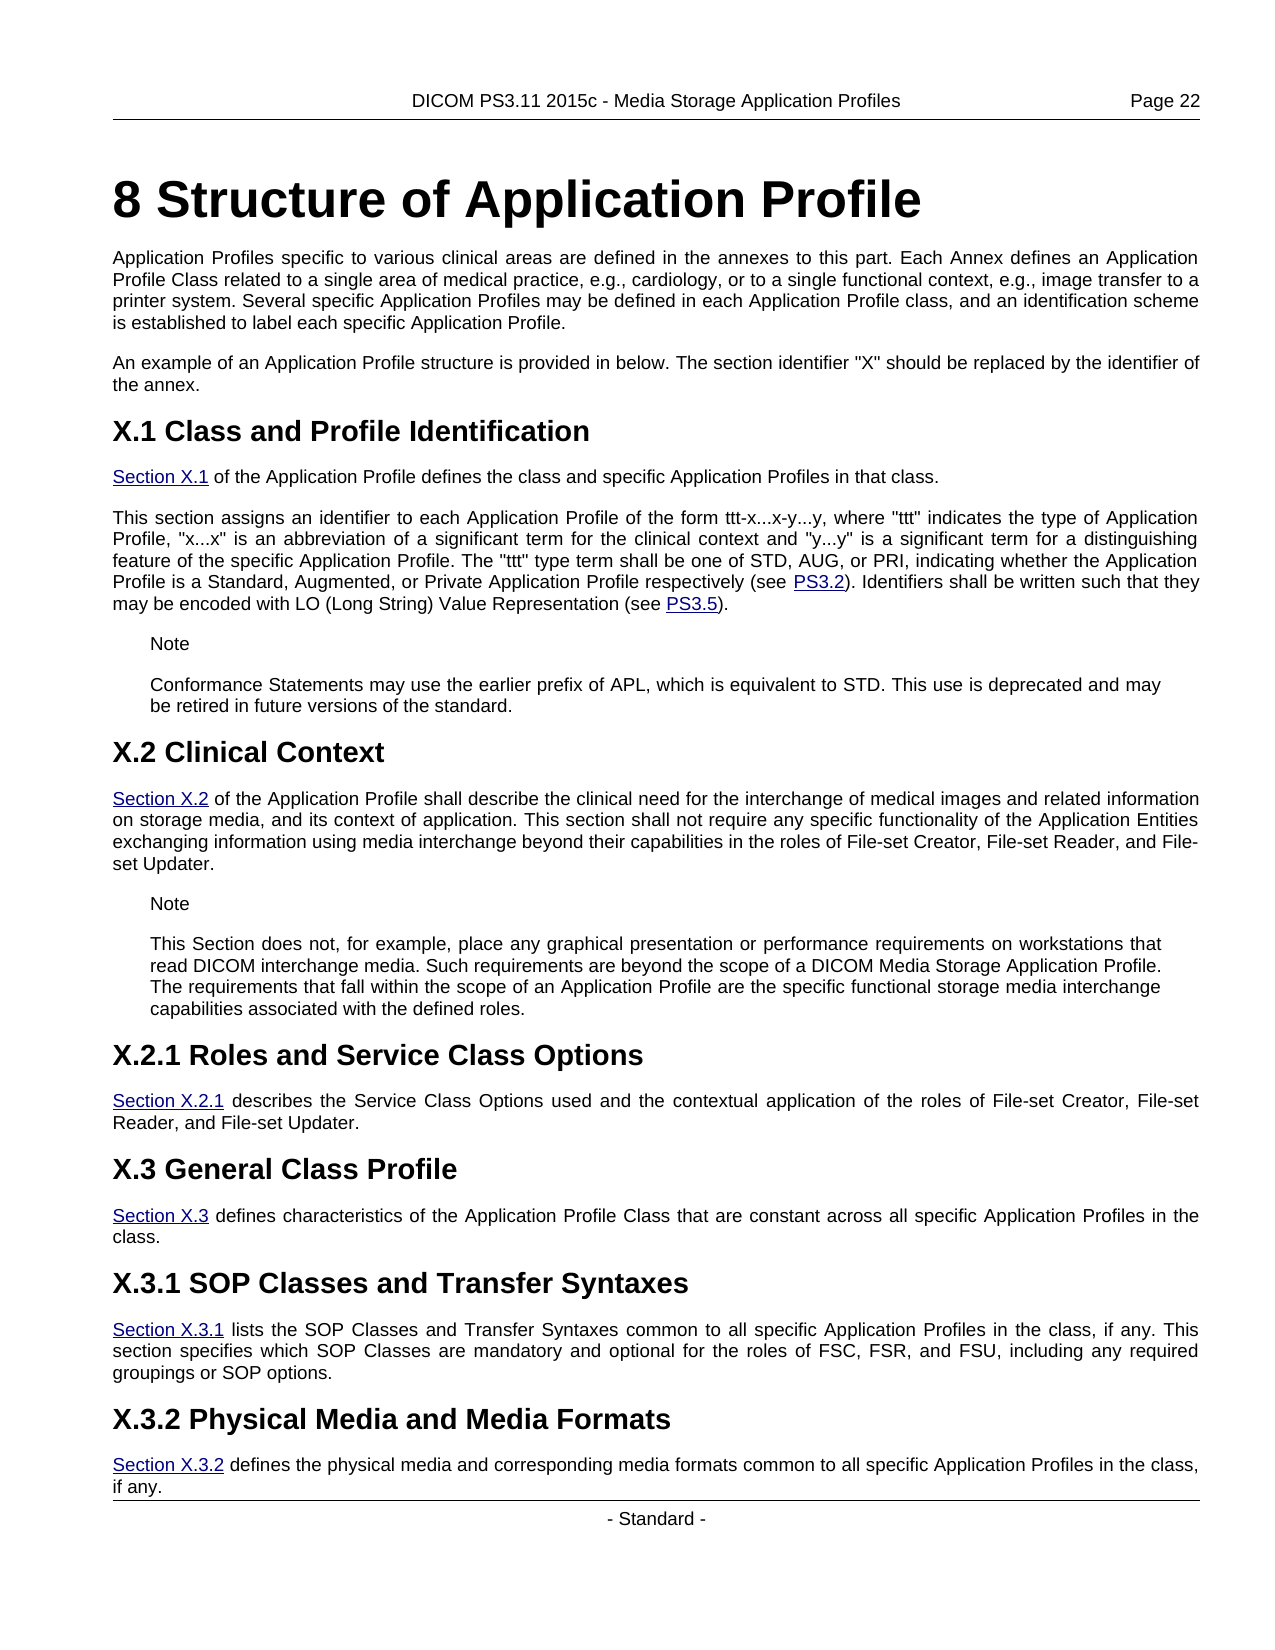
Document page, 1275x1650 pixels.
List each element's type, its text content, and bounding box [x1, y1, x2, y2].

text Note [150, 893, 1162, 914]
text Section X.2 of the Application Profile shall describe the clinical need for the interchange of medical images and related information on storage media, and its context of application. This section shall not require any specific functionality of the Application Entities exchanging information using media interchange beyond their capabilities in the roles of File-set Creator, File-set Reader, and File-set Updater. [112, 788, 1200, 874]
text X.2.1 Roles and Service Class Options [112, 1038, 1200, 1071]
text X.3.1 SOP Classes and Transfer Syntaxes [112, 1266, 1200, 1300]
text Section X.3.1 lists the SOP Classes and Transfer Syntaxes common to all specific Application Profiles in the class, if any. This section specifies which SOP Classes are mandatory and optional for the roles of FSC, FSR, and FSU, including any required groupings or SOP options. [112, 1318, 1200, 1383]
text X.3 General Class Profile [112, 1152, 1200, 1186]
text Section X.1 of the Application Profile defines the class and specific Application Profiles in that class. [112, 466, 1200, 488]
text X.1 Class and Profile Identification [112, 414, 1200, 447]
text This Section does not, for example, place any graphical presentation or performance requirements on workstations that read DICOM interchange media. Such requirements are beyond the scope of a DICOM Media Storage Application Profile. The requirements that fall within the scope of an Application Profile are the specific functional storage media interchange capabilities associated with the defined roles. [150, 933, 1162, 1019]
text An example of an Application Profile structure is provided in below. The section identifier "X" should be replaced by the identifier of the annex. [112, 352, 1200, 395]
text 8 Structure of Application Profile [112, 169, 1200, 228]
text Note [150, 633, 1162, 655]
text X.2 Clinical Context [112, 735, 1200, 769]
text X.3.2 Physical Media and Media Formats [112, 1402, 1200, 1436]
text This section assigns an identifier to each Application Profile of the form ttt-x...x-y...y, where "ttt" indicates the type of Application Profile, "x...x" is an abbreviation of a significant term for the clinical context and "y...y" is a significant term for a distinguishing feature of the specific Application Profile. The "ttt" type term shall be one of STD, AUG, or PRI, indicating whether the Application Profile is a Standard, Augmented, or Private Application Profile respectively (see PS3.2). Identifiers shall be written such that they may be encoded with LO (Long String) Value Representation (see PS3.5). [112, 507, 1200, 614]
text Section X.3 defines characteristics of the Application Profile Class that are constant across all specific Application Profiles in the class. [112, 1204, 1200, 1247]
text Application Profiles specific to various clinical areas are defined in the annexes to this part. Each Annex defines an Application Profile Class related to a single area of medical practice, e.g., cardiology, or to a single functional context, e.g., image transfer to a printer system. Several specific Application Profiles may be defined in each Application Profile class, and an identification scheme is established to label each specific Application Profile. [112, 247, 1200, 333]
text Conformance Statements may use the earlier prefix of APL, which is equivalent to STD. This use is deprecated and may be retired in future versions of the standard. [150, 673, 1162, 717]
text Section X.2.1 describes the Service Class Options used and the contextual application of the roles of File-set Creator, File-set Reader, and File-set Updater. [112, 1090, 1200, 1133]
text Section X.3.2 defines the physical media and corresponding media formats common to all specific Application Profiles in the class, if any. [112, 1454, 1200, 1497]
